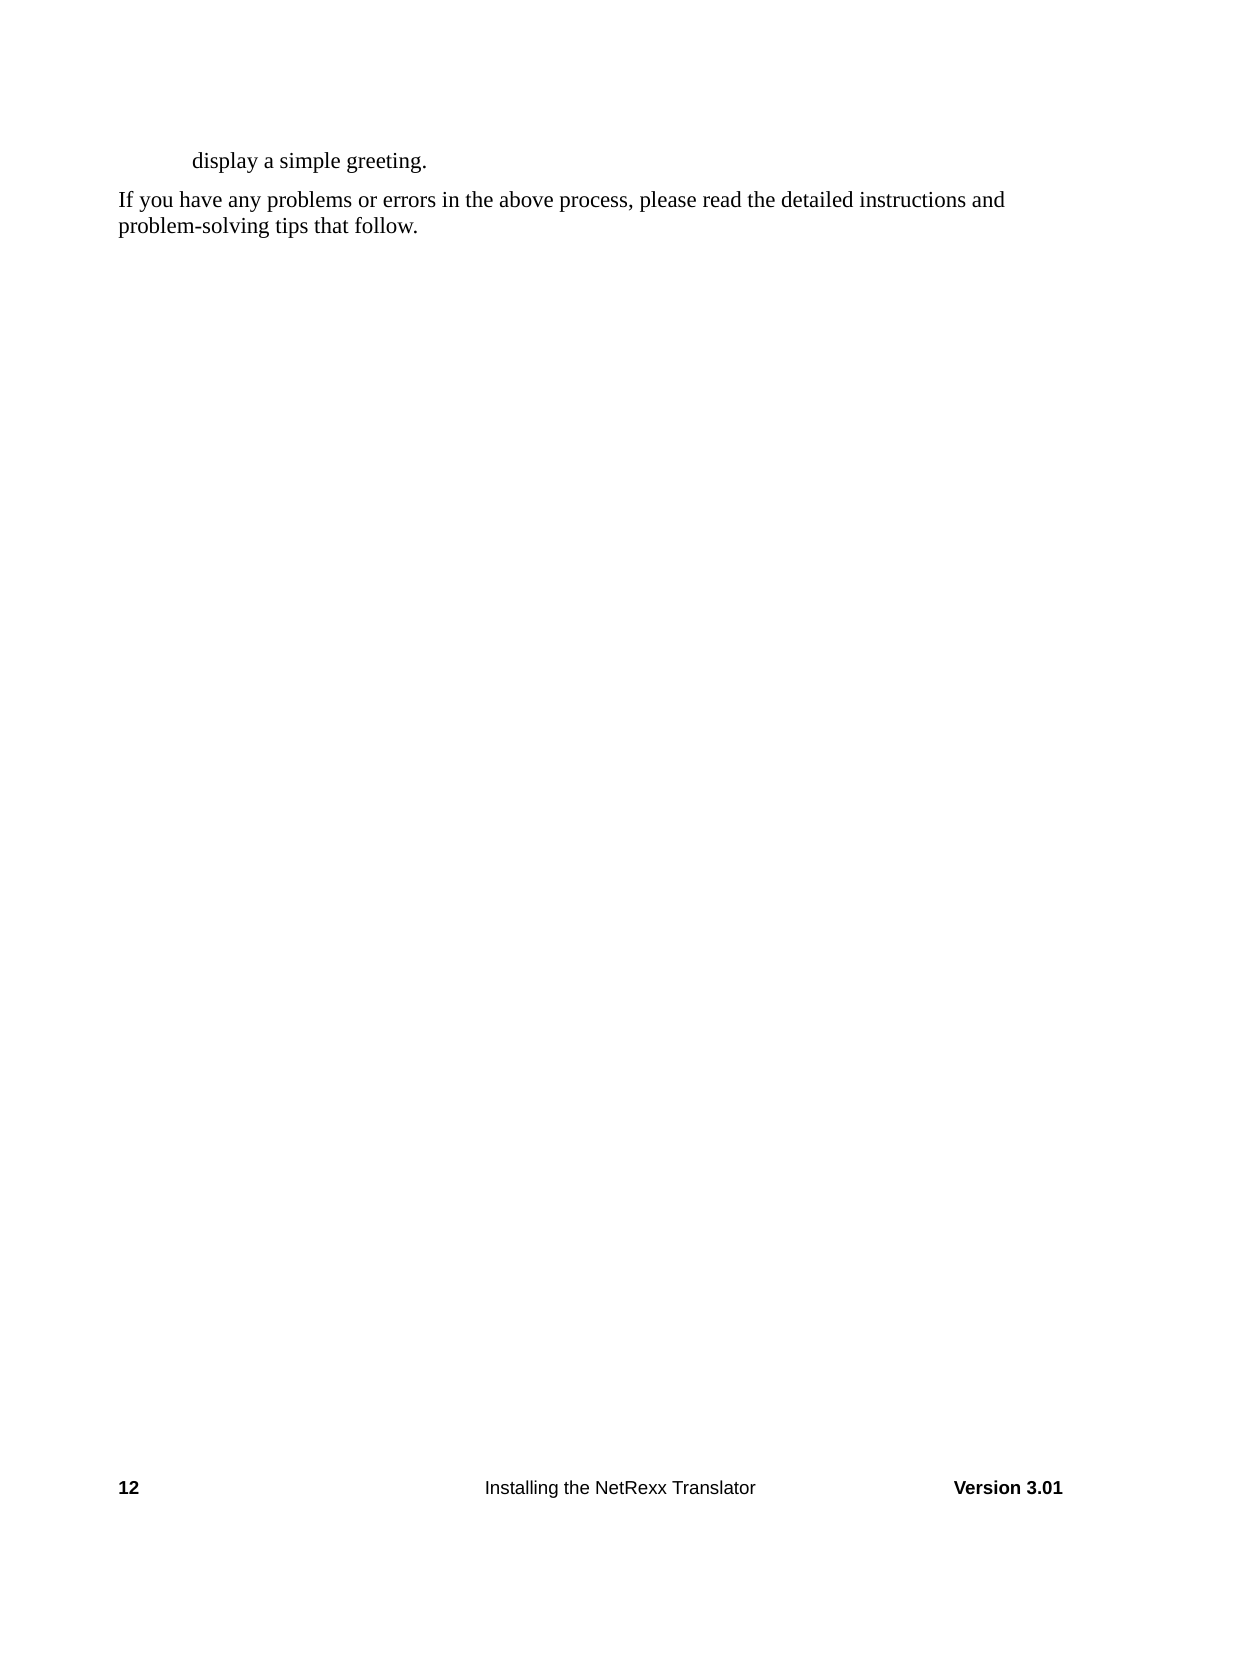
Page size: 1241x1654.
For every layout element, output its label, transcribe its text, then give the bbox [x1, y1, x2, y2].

text If you have any problems or errors in the above process, please read the detailed instructions and problem-solving tips that follow. [118, 186, 1063, 238]
list display a simple greeting. [162, 148, 1063, 174]
